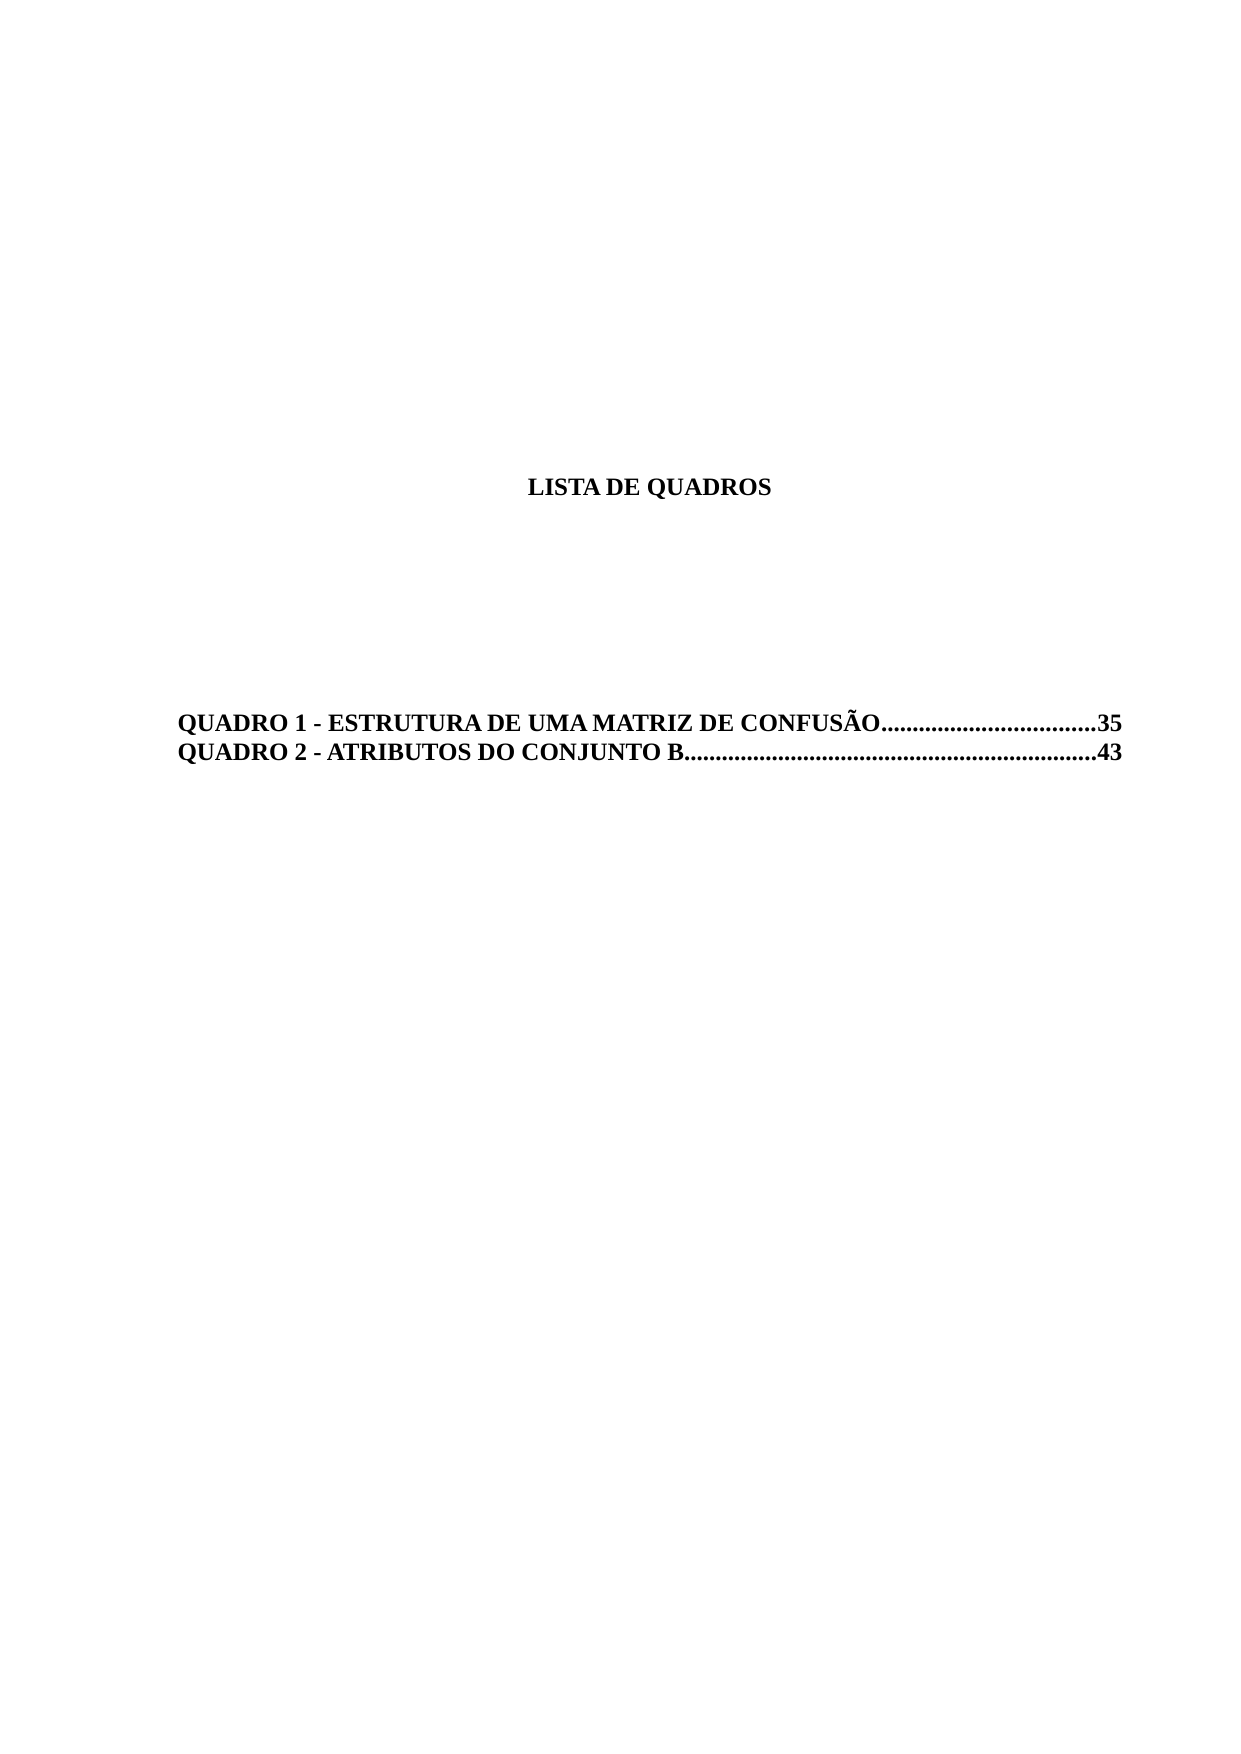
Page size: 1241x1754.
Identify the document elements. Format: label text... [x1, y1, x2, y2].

text Lista de quadros [177, 472, 1122, 501]
text Quadro 2 - Atributos do conjunto B 43 [177, 737, 1122, 765]
text Quadro 1 - Estrutura de uma Matriz de Confusão 35 [177, 708, 1122, 737]
